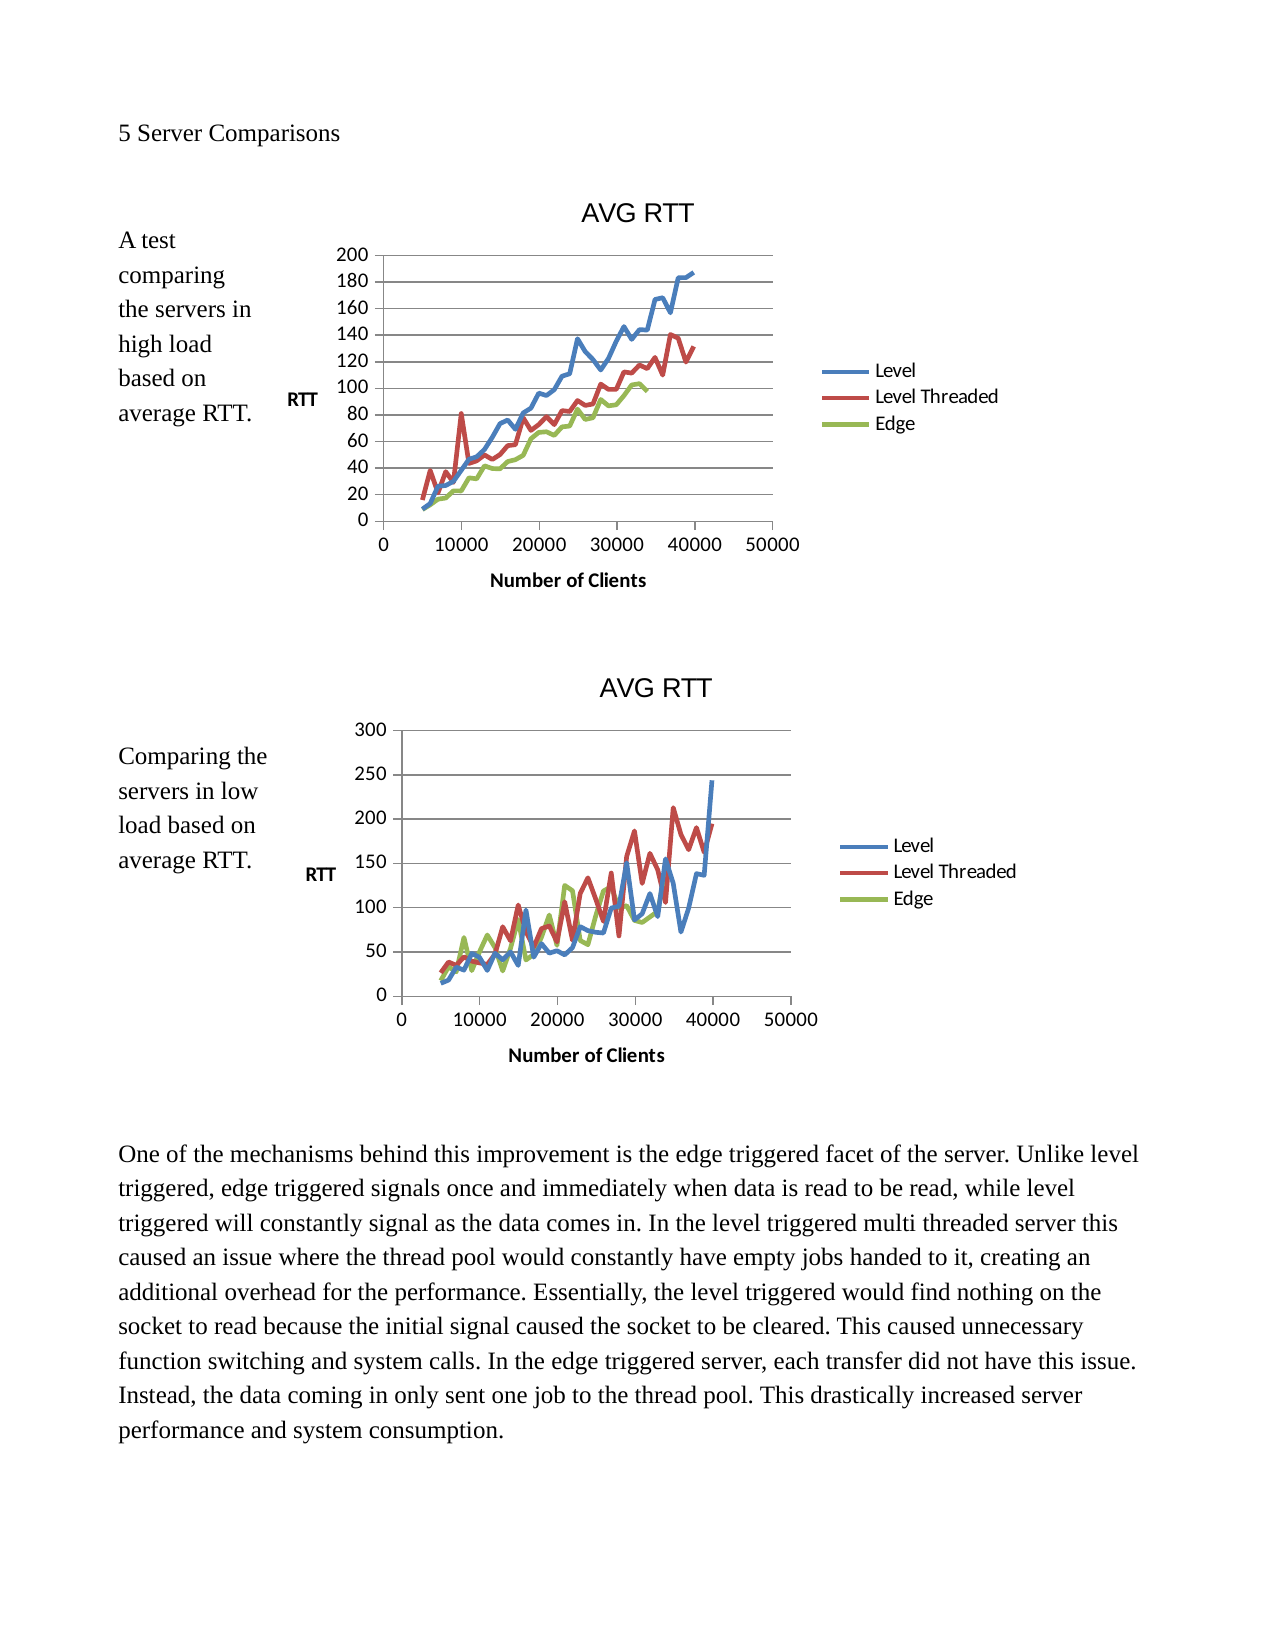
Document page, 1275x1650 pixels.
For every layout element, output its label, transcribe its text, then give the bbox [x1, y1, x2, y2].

text One of the mechanisms behind this improvement is the edge triggered facet of the server. Unlike level triggered, edge triggered signals once and immediately when data is read to be read, while level triggered will constantly signal as the data comes in. In the level triggered multi threaded server this caused an issue where the thread pool would constantly have empty jobs handed to it, creating an additional overhead for the performance. Essentially, the level triggered would find nothing on the socket to read because the initial signal caused the socket to be cleared. This caused unnecessary function switching and system calls. In the edge triggered server, each transfer did not have this issue. Instead, the data coming in only sent one job to the thread pool. This drastically increased server performance and system consumption. [118, 1139, 1157, 1444]
text [1019, 225, 1157, 427]
text A test comparing the servers in high load based on average RTT. [118, 225, 256, 427]
text Comparing the servers in low load based on average RTT. [118, 741, 275, 873]
text [1037, 741, 1157, 873]
